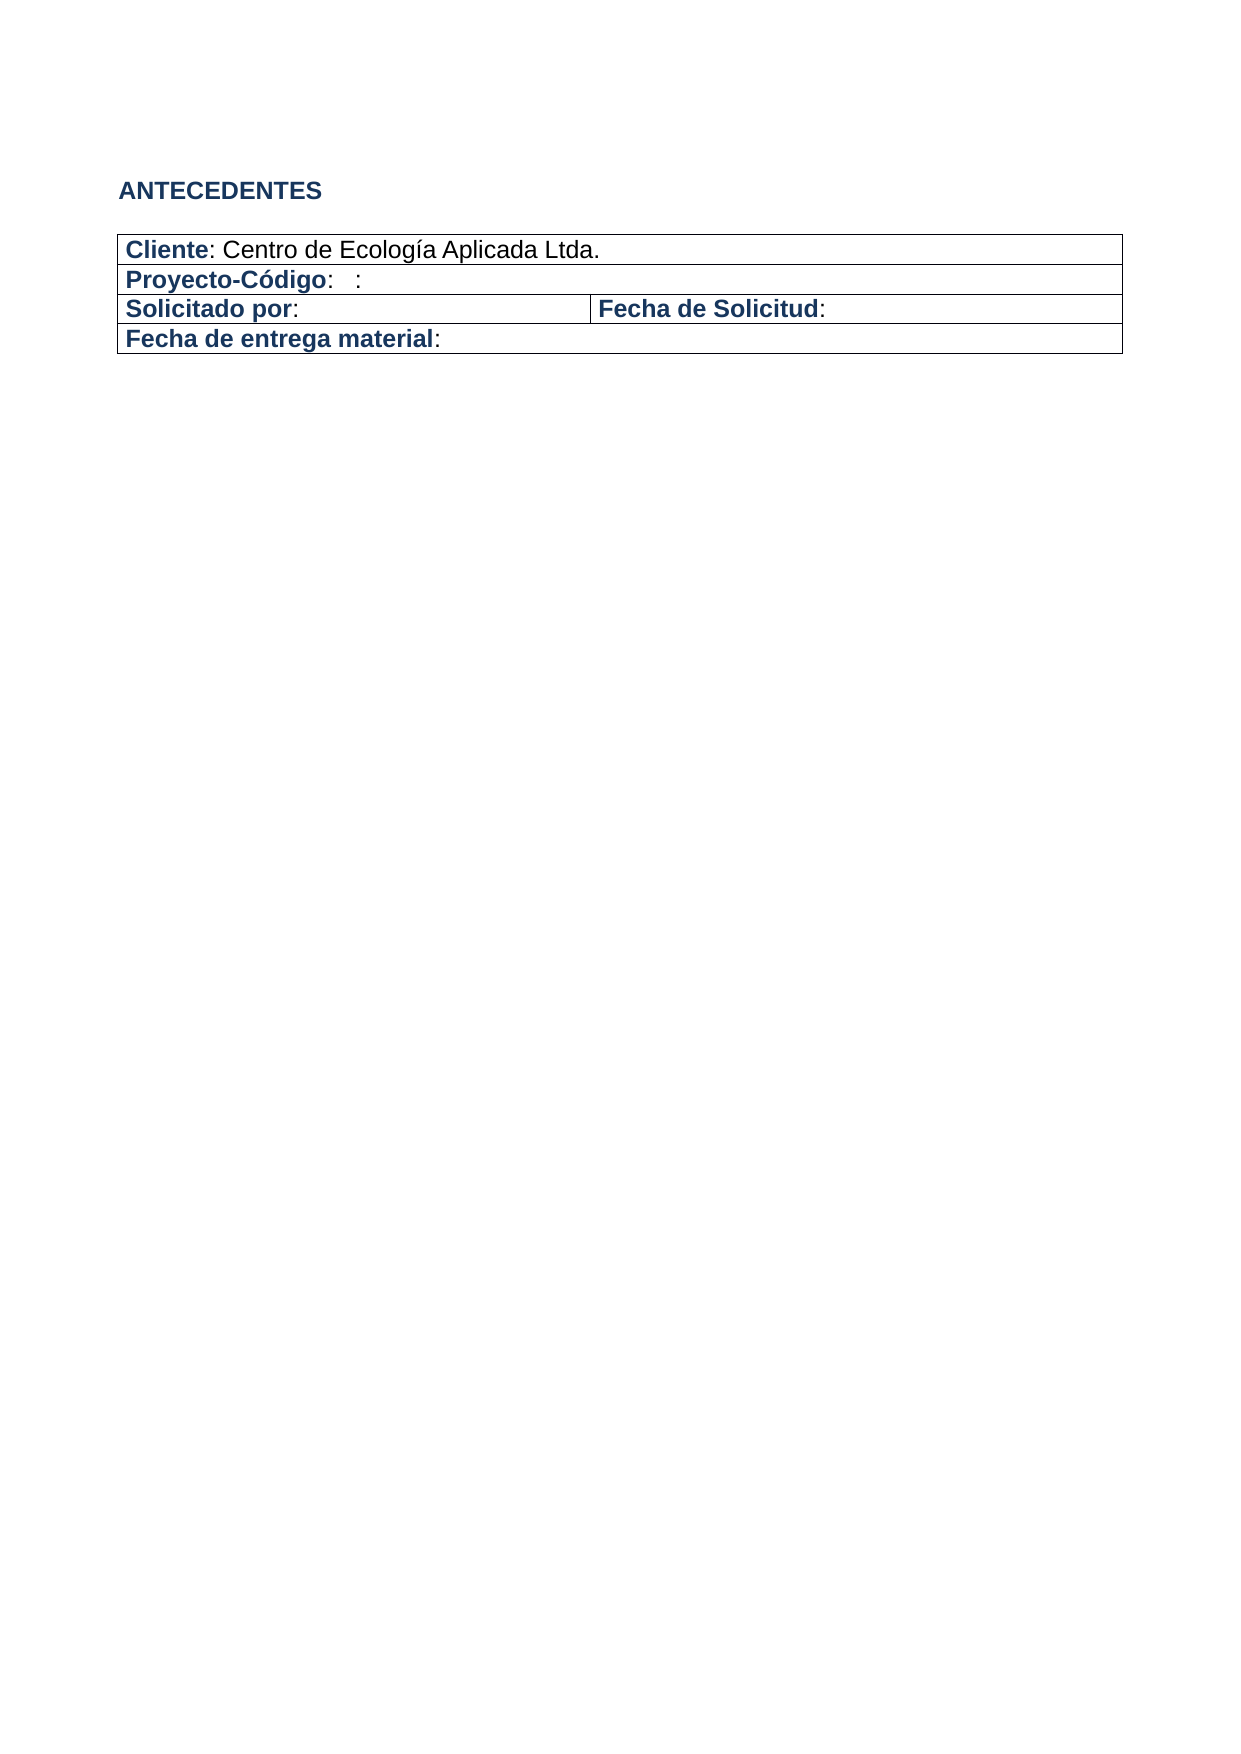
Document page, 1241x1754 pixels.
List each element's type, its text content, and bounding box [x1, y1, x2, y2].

table_cell Proyecto-Código: : [118, 265, 1122, 293]
table_cell Fecha de entrega material: [118, 324, 1122, 353]
table_cell Solicitado por: [118, 295, 590, 323]
table_header Cliente: Centro de Ecología Aplicada Ltda. [118, 235, 1122, 264]
text ANTECEDENTES [118, 176, 1122, 205]
table_cell Fecha de Solicitud: [591, 295, 1122, 323]
